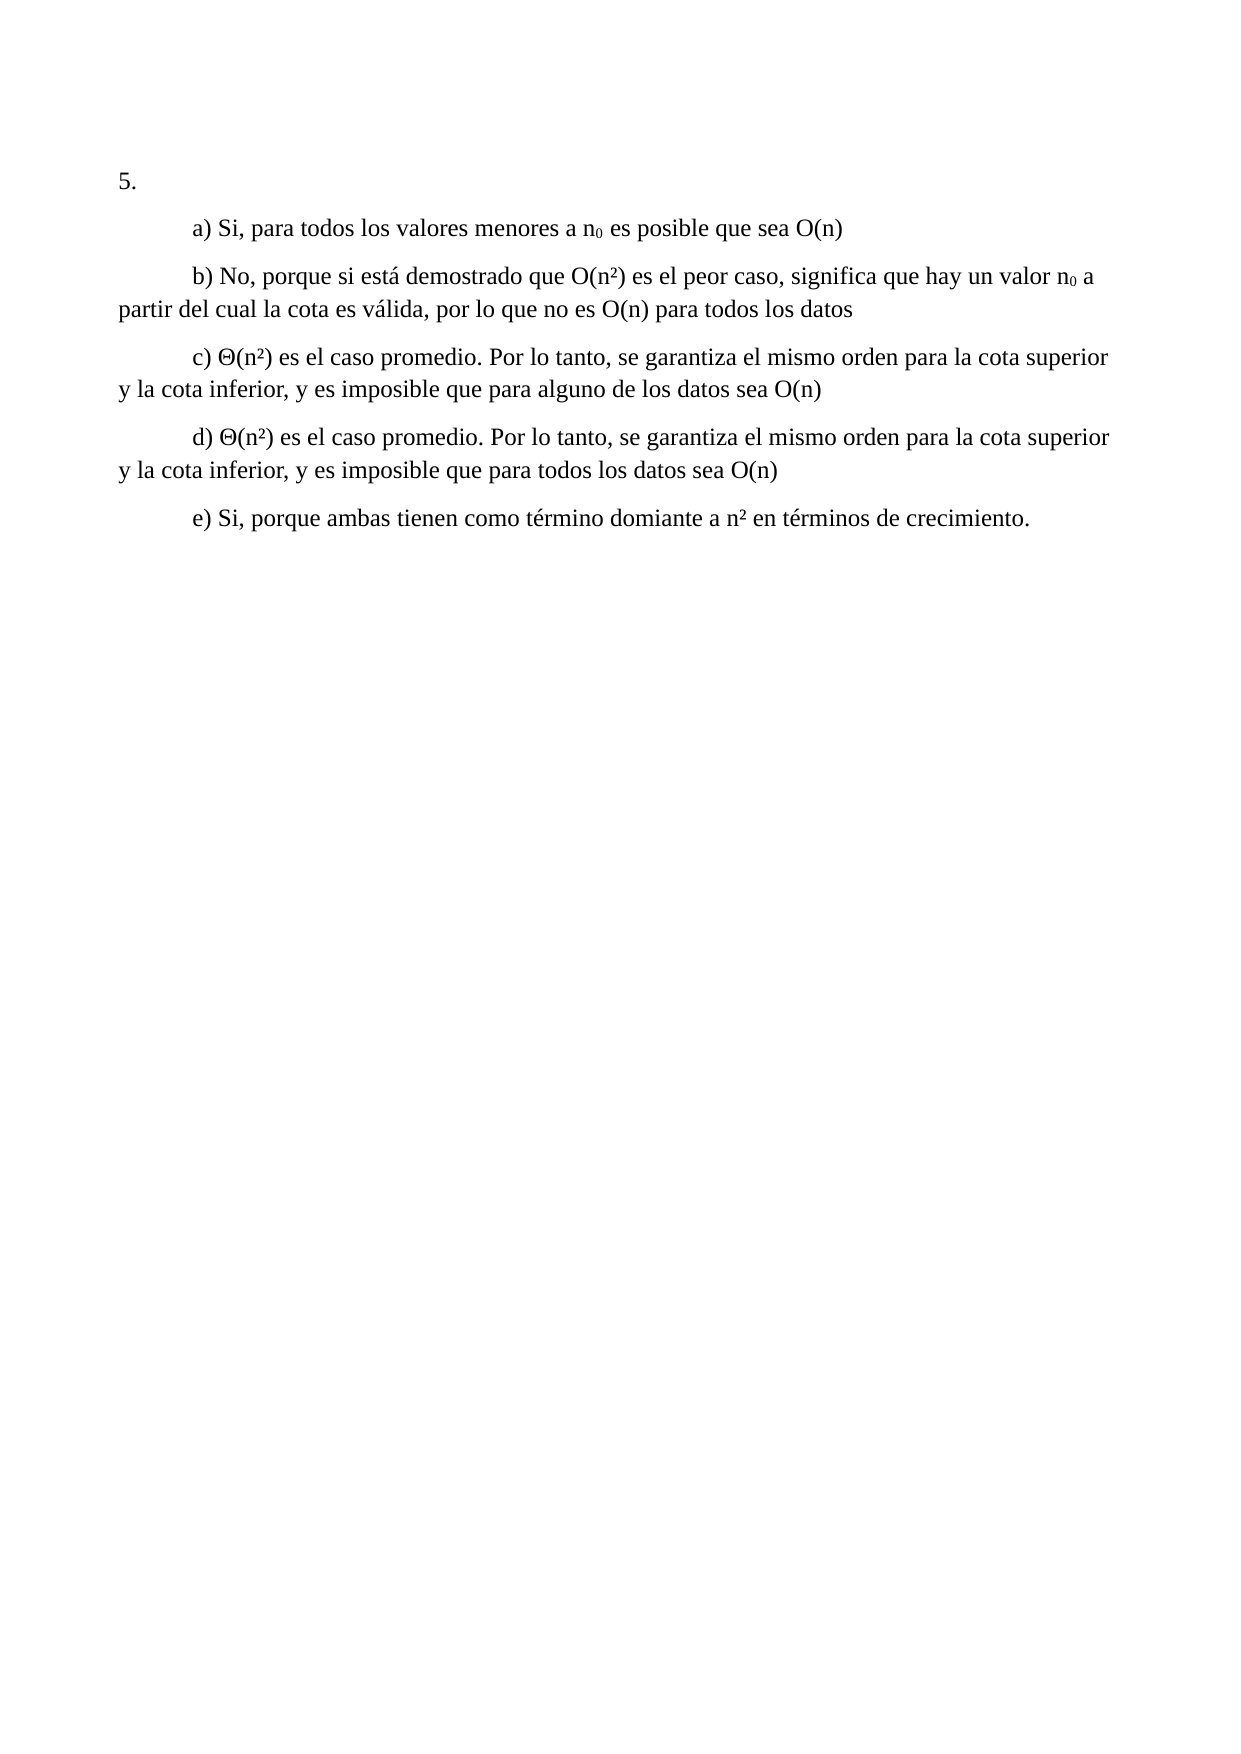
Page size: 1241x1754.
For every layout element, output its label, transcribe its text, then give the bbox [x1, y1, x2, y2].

text d) Θ(n²) es el caso promedio. Por lo tanto, se garantiza el mismo orden para la cota superior y la cota inferior, y es imposible que para todos los datos sea O(n) [118, 422, 1122, 484]
text c) Θ(n²) es el caso promedio. Por lo tanto, se garantiza el mismo orden para la cota superior y la cota inferior, y es imposible que para alguno de los datos sea O(n) [118, 342, 1122, 403]
text a) Si, para todos los valores menores a n0 es posible que sea O(n) [118, 213, 1122, 242]
text b) No, porque si está demostrado que O(n²) es el peor caso, significa que hay un valor n0 a partir del cual la cota es válida, por lo que no es O(n) para todos los datos [118, 261, 1122, 323]
text e) Si, porque ambas tienen como término domiante a n² en términos de crecimiento. [118, 503, 1122, 532]
text 5. [118, 166, 1122, 194]
